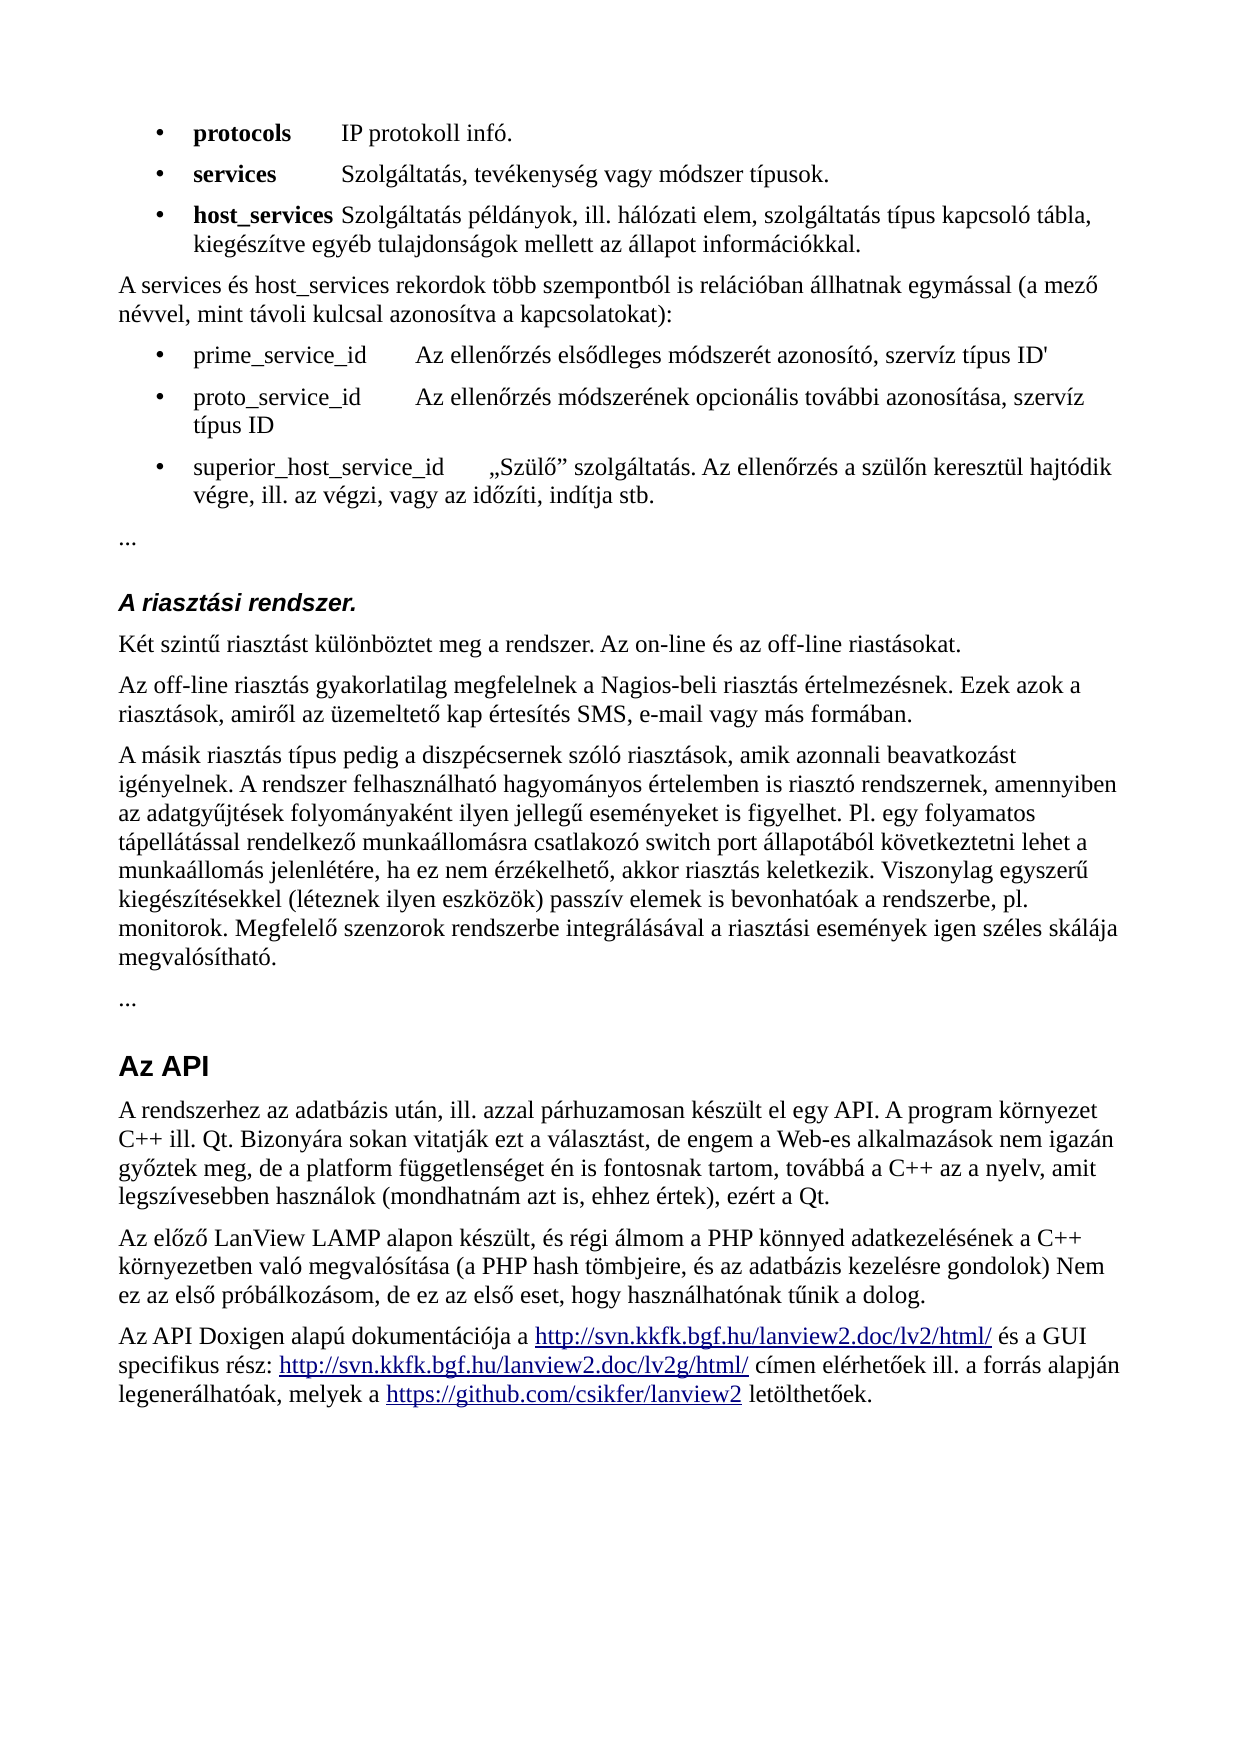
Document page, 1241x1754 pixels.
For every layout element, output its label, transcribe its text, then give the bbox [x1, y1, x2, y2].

text Az előző LanView LAMP alapon készült, és régi álmom a PHP könnyed adatkezelésének a C++ környezetben való megvalósítása (a PHP hash tömbjeire, és az adatbázis kezelésre gondolok) Nem ez az első próbálkozásom, de ez az első eset, hogy használhatónak tűnik a dolog. [118, 1223, 1122, 1309]
list superior_host_service_id „Szülő” szolgáltatás. Az ellenőrzés a szülőn keresztül hajtódik végre, ill. az végzi, vagy az időzíti, indítja stb. [156, 452, 1122, 509]
list services Szolgáltatás, tevékenység vagy módszer típusok. [156, 159, 1122, 188]
text A services és host_services rekordok több szempontból is relációban állhatnak egymással (a mező névvel, mint távoli kulcsal azonosítva a kapcsolatokat): [118, 271, 1122, 328]
subtitle Az API [118, 1049, 1122, 1083]
list protocols IP protokoll infó. [156, 118, 1122, 147]
text ... [118, 983, 1122, 1012]
text ... [118, 522, 1122, 551]
text Az off-line riasztás gyakorlatilag megfelelnek a Nagios-beli riasztás értelmezésnek. Ezek azok a riasztások, amiről az üzemeltető kap értesítés SMS, e-mail vagy más formában. [118, 670, 1122, 728]
text A rendszerhez az adatbázis után, ill. azzal párhuzamosan készült el egy API. A program környezet C++ ill. Qt. Bizonyára sokan vitatják ezt a választást, de engem a Web-es alkalmazások nem igazán győztek meg, de a platform függetlenséget én is fontosnak tartom, továbbá a C++ az a nyelv, amit legszívesebben használok (mondhatnám azt is, ehhez értek), ezért a Qt. [118, 1095, 1122, 1210]
list prime_service_id Az ellenőrzés elsődleges módszerét azonosító, szervíz típus ID' [156, 341, 1122, 369]
list proto_service_id Az ellenőrzés módszerének opcionális további azonosítása, szervíz típus ID [156, 382, 1122, 439]
text A másik riasztás típus pedig a diszpécsernek szóló riasztások, amik azonnali beavatkozást igényelnek. A rendszer felhasználható hagyományos értelemben is riasztó rendszernek, amennyiben az adatgyűjtések folyományaként ilyen jellegű eseményeket is figyelhet. Pl. egy folyamatos tápellátással rendelkező munkaállomásra csatlakozó switch port állapotából következtetni lehet a munkaállomás jelenlétére, ha ez nem érzékelhető, akkor riasztás keletkezik. Viszonylag egyszerű kiegészítésekkel (léteznek ilyen eszközök) passzív elemek is bevonhatóak a rendszerbe, pl. monitorok. Megfelelő szenzorok rendszerbe integrálásával a riasztási események igen széles skálája megvalósítható. [118, 740, 1122, 970]
subtitle A riasztási rendszer. [118, 588, 1122, 617]
text Két szintű riasztást különböztet meg a rendszer. Az on-line és az off-line riastásokat. [118, 629, 1122, 658]
list host_services Szolgáltatás példányok, ill. hálózati elem, szolgáltatás típus kapcsoló tábla, kiegészítve egyéb tulajdonságok mellett az állapot információkkal. [156, 201, 1122, 258]
text Az API Doxigen alapú dokumentációja a http://svn.kkfk.bgf.hu/lanview2.doc/lv2/html/ és a GUI specifikus rész: http://svn.kkfk.bgf.hu/lanview2.doc/lv2g/html/ címen elérhetőek ill. a forrás alapján legenerálhatóak, melyek a https://github.com/csikfer/lanview2 letölthetőek. [118, 1321, 1122, 1408]
